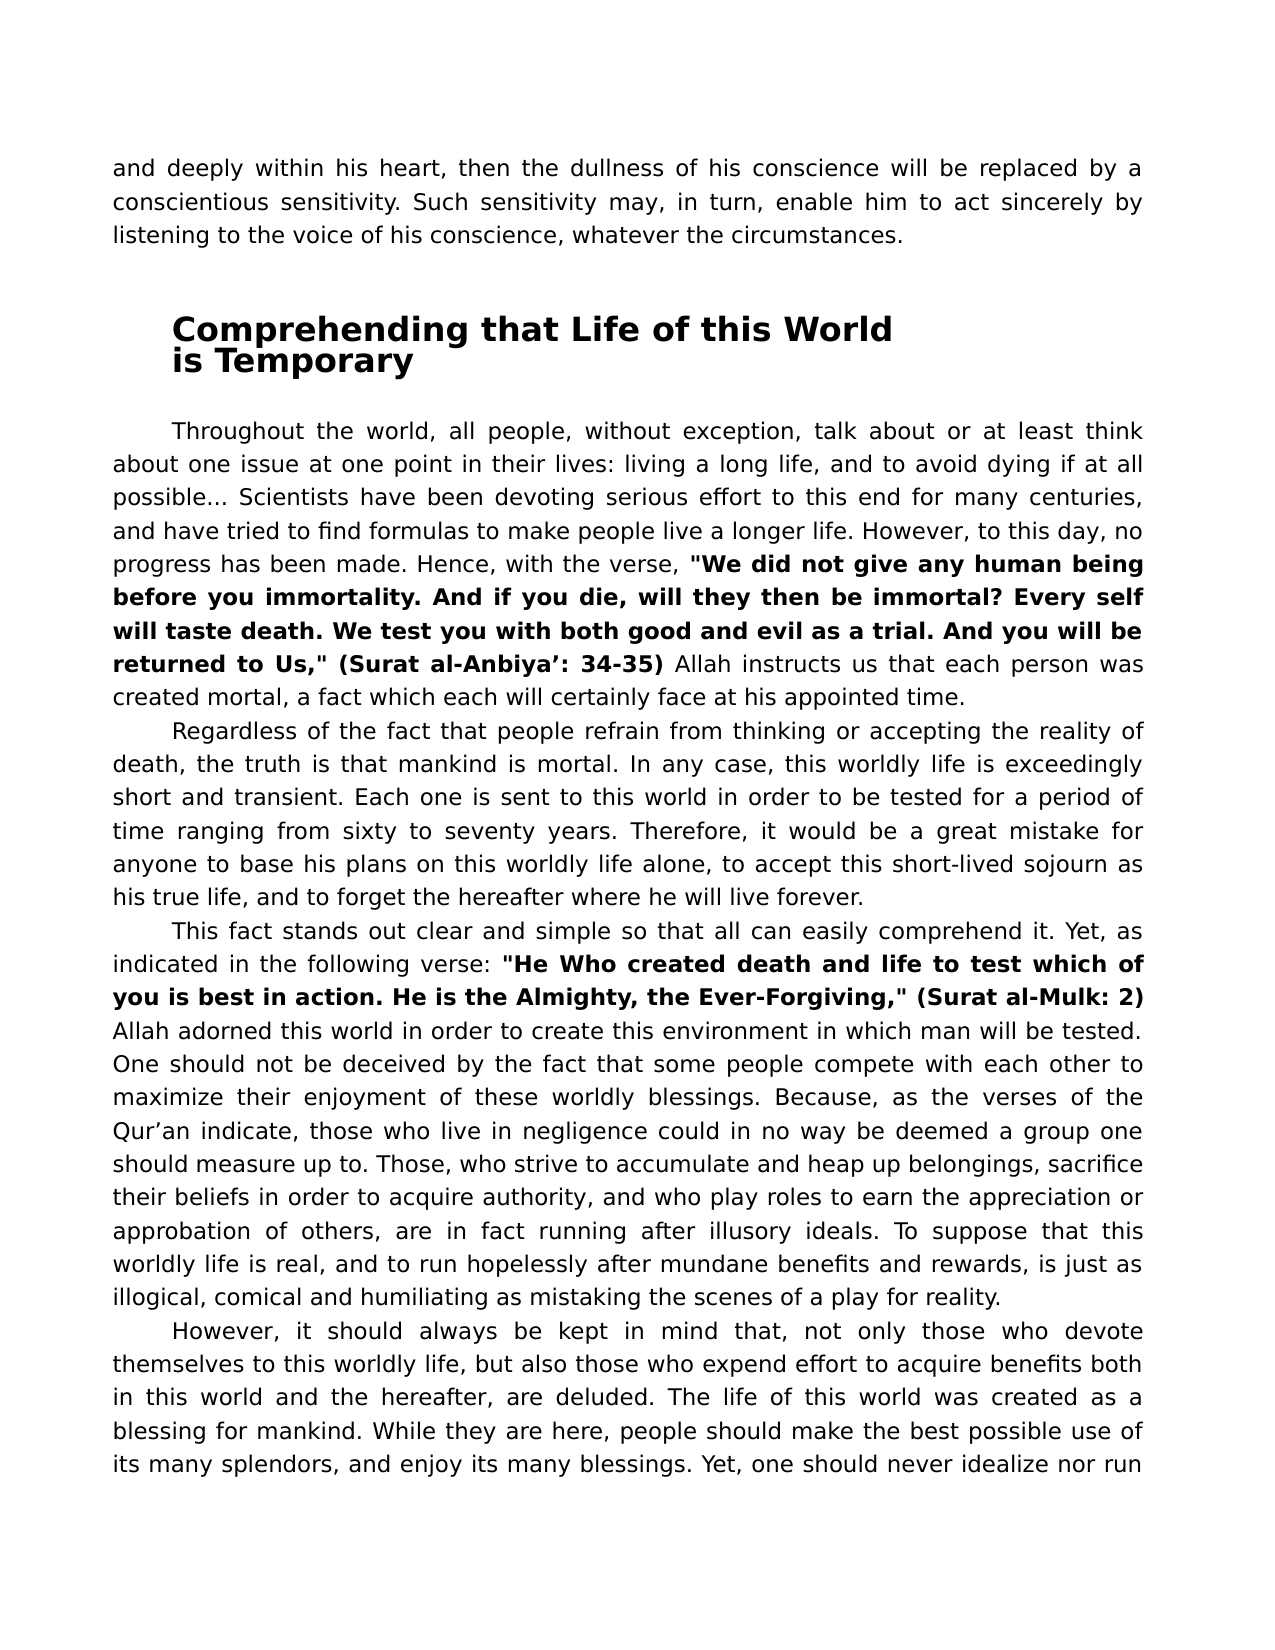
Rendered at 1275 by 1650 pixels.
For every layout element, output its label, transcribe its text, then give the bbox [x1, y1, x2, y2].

text Throughout the world, all people, without exception, talk about or at least think about one issue at one point in their lives: living a long life, and to avoid dying if at all possible... Scientists have been devoting serious effort to this end for many centuries, and have tried to find formulas to make people live a longer life. However, to this day, no progress has been made. Hence, with the verse, "We did not give any human being before you immortality. And if you die, will they then be immortal? Every self will taste death. We test you with both good and evil as a trial. And you will be returned to Us," (Surat al-Anbiya’: 34-35) Allah instructs us that each person was created mortal, a fact which each will certainly face at his appointed time. [112, 412, 1145, 712]
text However, it should always be kept in mind that, not only those who devote themselves to this worldly life, but also those who expend effort to acquire benefits both in this world and the hereafter, are deluded. The life of this world was created as a blessing for mankind. While they are here, people should make the best possible use of its many splendors, and enjoy its many blessings. Yet, one should never idealize nor run [112, 1312, 1145, 1479]
text Comprehending that Life of this World [112, 317, 1145, 348]
text is Temporary [112, 348, 1145, 379]
text and deeply within his heart, then the dullness of his conscience will be replaced by a conscientious sensitivity. Such sensitivity may, in turn, enable him to act sincerely by listening to the voice of his conscience, whatever the circumstances. [112, 150, 1145, 250]
text This fact stands out clear and simple so that all can easily comprehend it. Yet, as indicated in the following verse: "He Who created death and life to test which of you is best in action. He is the Almighty, the Ever-Forgiving," (Surat al-Mulk: 2) Allah adorned this world in order to create this environment in which man will be tested. One should not be deceived by the fact that some people compete with each other to maximize their enjoyment of these worldly blessings. Because, as the verses of the Qur’an indicate, those who live in negligence could in no way be deemed a group one should measure up to. Those, who strive to accumulate and heap up belongings, sacrifice their beliefs in order to acquire authority, and who play roles to earn the appreciation or approbation of others, are in fact running after illusory ideals. To suppose that this worldly life is real, and to run hopelessly after mundane benefits and rewards, is just as illogical, comical and humiliating as mistaking the scenes of a play for reality. [112, 912, 1145, 1312]
text Regardless of the fact that people refrain from thinking or accepting the reality of death, the truth is that mankind is mortal. In any case, this worldly life is exceedingly short and transient. Each one is sent to this world in order to be tested for a period of time ranging from sixty to seventy years. Therefore, it would be a great mistake for anyone to base his plans on this worldly life alone, to accept this short-lived sojourn as his true life, and to forget the hereafter where he will live forever. [112, 712, 1145, 912]
